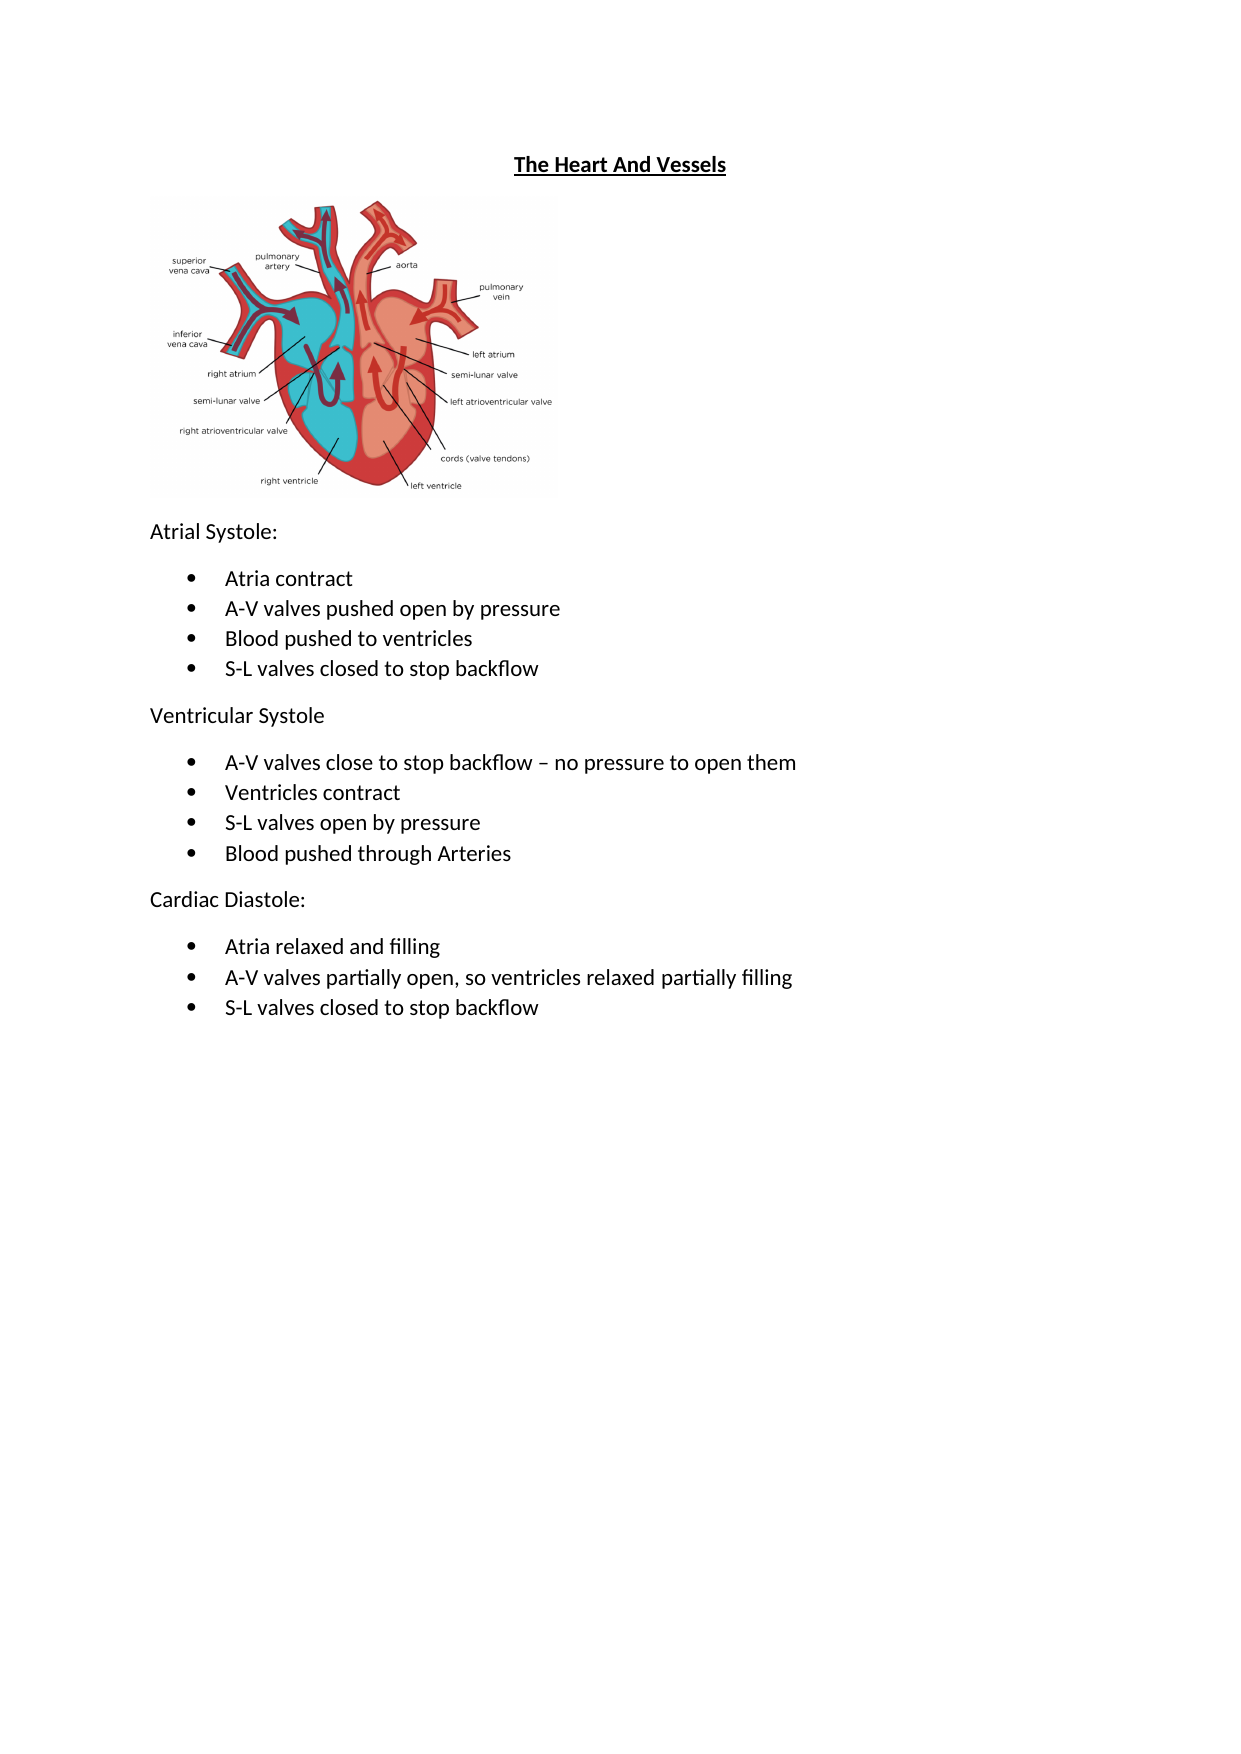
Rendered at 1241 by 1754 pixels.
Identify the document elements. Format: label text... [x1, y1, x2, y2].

list Ventricles contract [187, 778, 1090, 806]
list A-V valves close to stop backflow – no pressure to open them [187, 748, 1090, 776]
text Cardiac Diastole: [150, 886, 1090, 914]
text The Heart And Vessels [150, 150, 1090, 178]
list S-L valves closed to stop backflow [187, 993, 1090, 1021]
text Ventricular Systole [150, 701, 1090, 729]
list S-L valves closed to stop backflow [187, 654, 1090, 682]
list Atria contract [187, 564, 1090, 592]
list Atria relaxed and filling [187, 932, 1090, 961]
text Atrial Systole: [150, 517, 1090, 545]
picture [150, 196, 558, 498]
list Blood pushed through Arteries [187, 839, 1090, 867]
list A-V valves partially open, so ventricles relaxed partially filling [187, 963, 1090, 991]
list Blood pushed to ventricles [187, 624, 1090, 652]
list A-V valves pushed open by pressure [187, 594, 1090, 622]
list S-L valves open by pressure [187, 808, 1090, 837]
